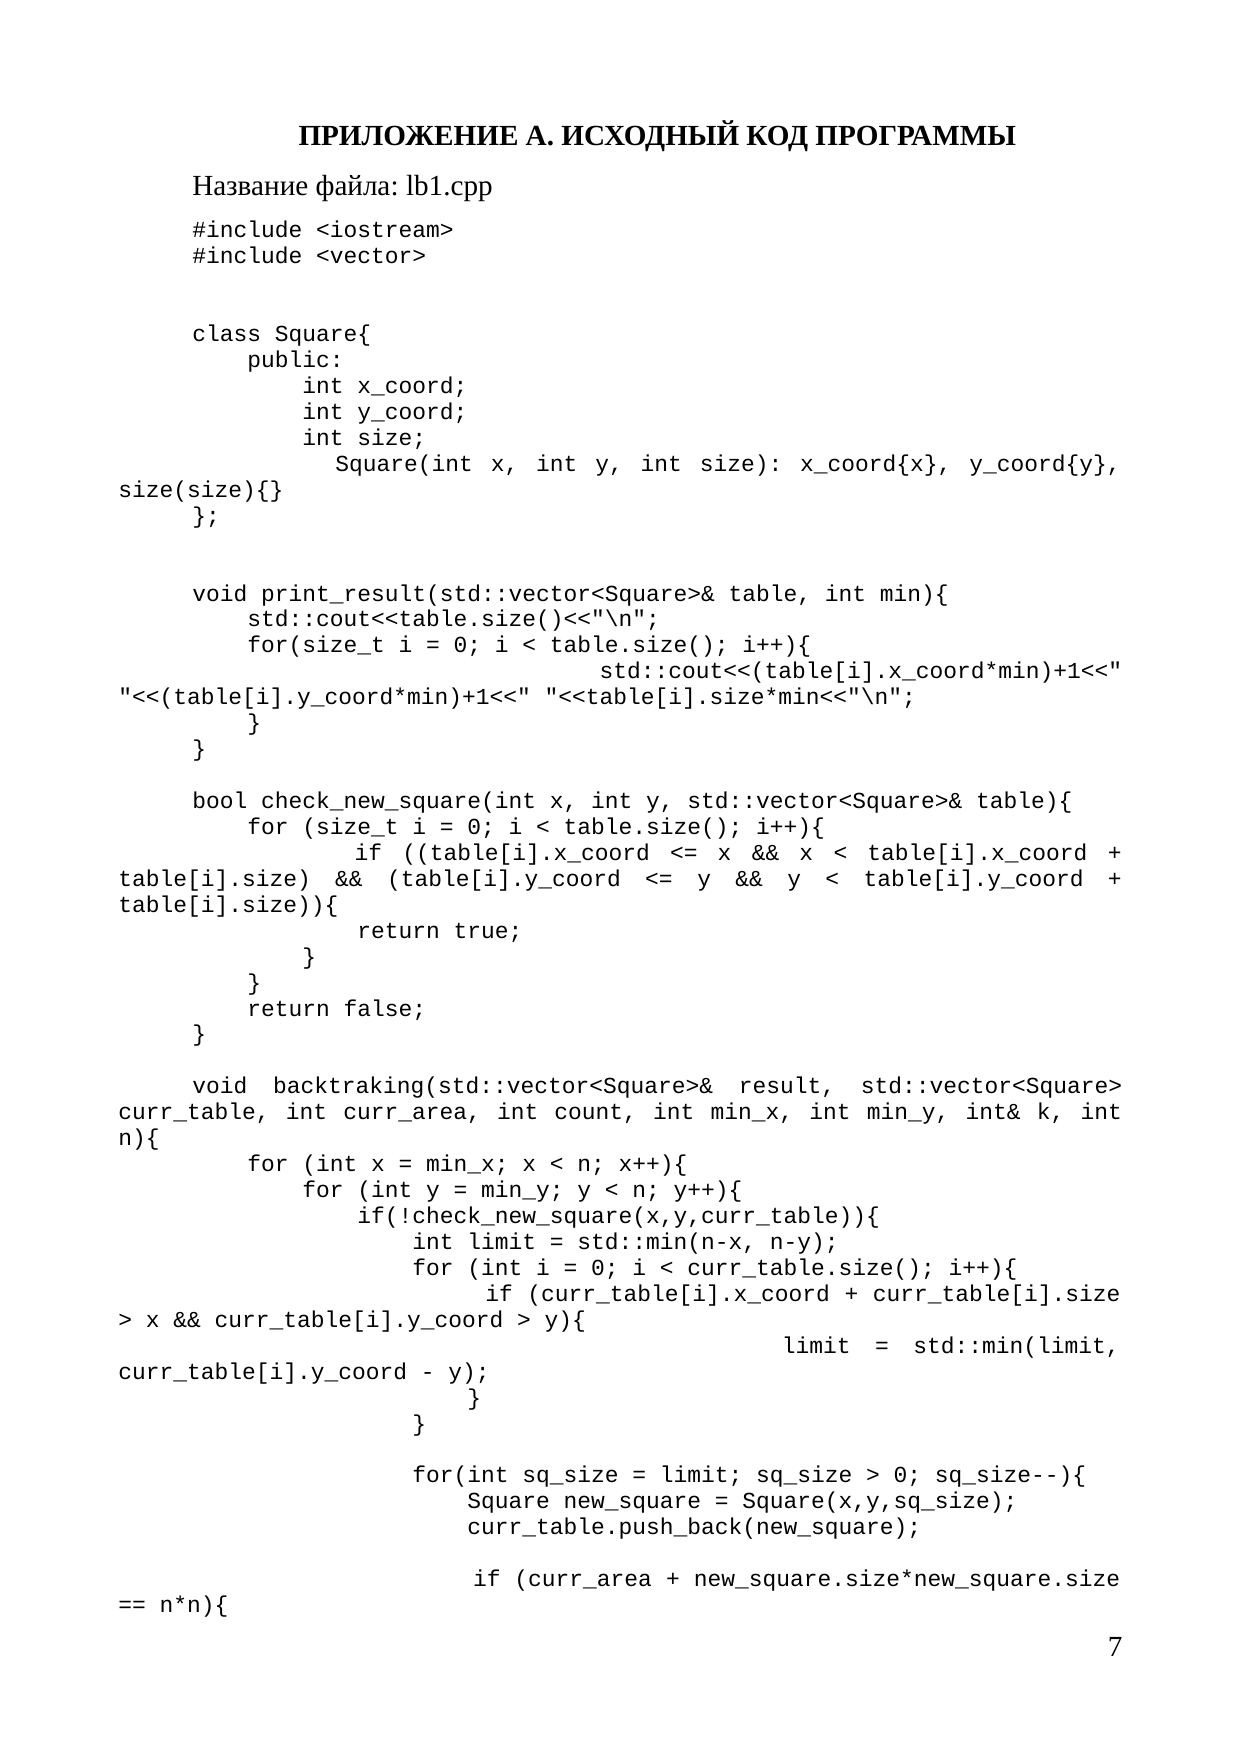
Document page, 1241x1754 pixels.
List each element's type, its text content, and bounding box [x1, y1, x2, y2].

text curr_table.push_back(new_square); [118, 1516, 1122, 1542]
text class Square{ [118, 322, 1122, 348]
text int y_coord; [118, 400, 1122, 426]
text limit = std::min(limit, curr_table[i].y_coord - y); [118, 1334, 1122, 1386]
text return false; [118, 997, 1122, 1023]
text void backtraking(std::vector<Square>& result, std::vector<Square> curr_table, int curr_area, int count, int min_x, int min_y, int& k, int n){ [118, 1075, 1122, 1152]
text for (int i = 0; i < curr_table.size(); i++){ [118, 1256, 1122, 1282]
text } [118, 712, 1122, 737]
text } [118, 1386, 1122, 1412]
text for (int x = min_x; x < n; x++){ [118, 1152, 1122, 1178]
text int limit = std::min(n-x, n-y); [118, 1230, 1122, 1256]
text } [118, 737, 1122, 763]
text Square(int x, int y, int size): x_coord{x}, y_coord{y}, size(size){} [118, 452, 1122, 504]
text #include <iostream> [118, 219, 1122, 245]
text }; [118, 504, 1122, 530]
text for (size_t i = 0; i < table.size(); i++){ [118, 815, 1122, 841]
text Название файла: lb1.cpp [118, 168, 1122, 202]
text #include <vector> [118, 245, 1122, 271]
text Square new_square = Square(x,y,sq_size); [118, 1490, 1122, 1516]
text for(size_t i = 0; i < table.size(); i++){ [118, 634, 1122, 660]
text for(int sq_size = limit; sq_size > 0; sq_size--){ [118, 1464, 1122, 1490]
text void print_result(std::vector<Square>& table, int min){ [118, 582, 1122, 608]
text } [118, 971, 1122, 997]
text public: [118, 348, 1122, 374]
text ПРИЛОЖЕНИЕ А. ИСХОДНЫЙ КОД ПРОГРАММЫ [118, 118, 1122, 152]
text } [118, 1412, 1122, 1438]
text } [118, 1023, 1122, 1049]
text if ((table[i].x_coord <= x && x < table[i].x_coord + table[i].size) && (table[i].y_coord <= y && y < table[i].y_coord + table[i].size)){ [118, 841, 1122, 919]
text int x_coord; [118, 374, 1122, 400]
text bool check_new_square(int x, int y, std::vector<Square>& table){ [118, 789, 1122, 815]
text if(!check_new_square(x,y,curr_table)){ [118, 1204, 1122, 1230]
text } [118, 945, 1122, 971]
text std::cout<<table.size()<<"\n"; [118, 608, 1122, 634]
text int size; [118, 426, 1122, 452]
text if (curr_area + new_square.size*new_square.size == n*n){ [118, 1567, 1122, 1619]
text std::cout<<(table[i].x_coord*min)+1<<" "<<(table[i].y_coord*min)+1<<" "<<table[i].size*min<<"\n"; [118, 660, 1122, 712]
text return true; [118, 919, 1122, 945]
text if (curr_table[i].x_coord + curr_table[i].size > x && curr_table[i].y_coord > y){ [118, 1282, 1122, 1334]
text for (int y = min_y; y < n; y++){ [118, 1178, 1122, 1204]
